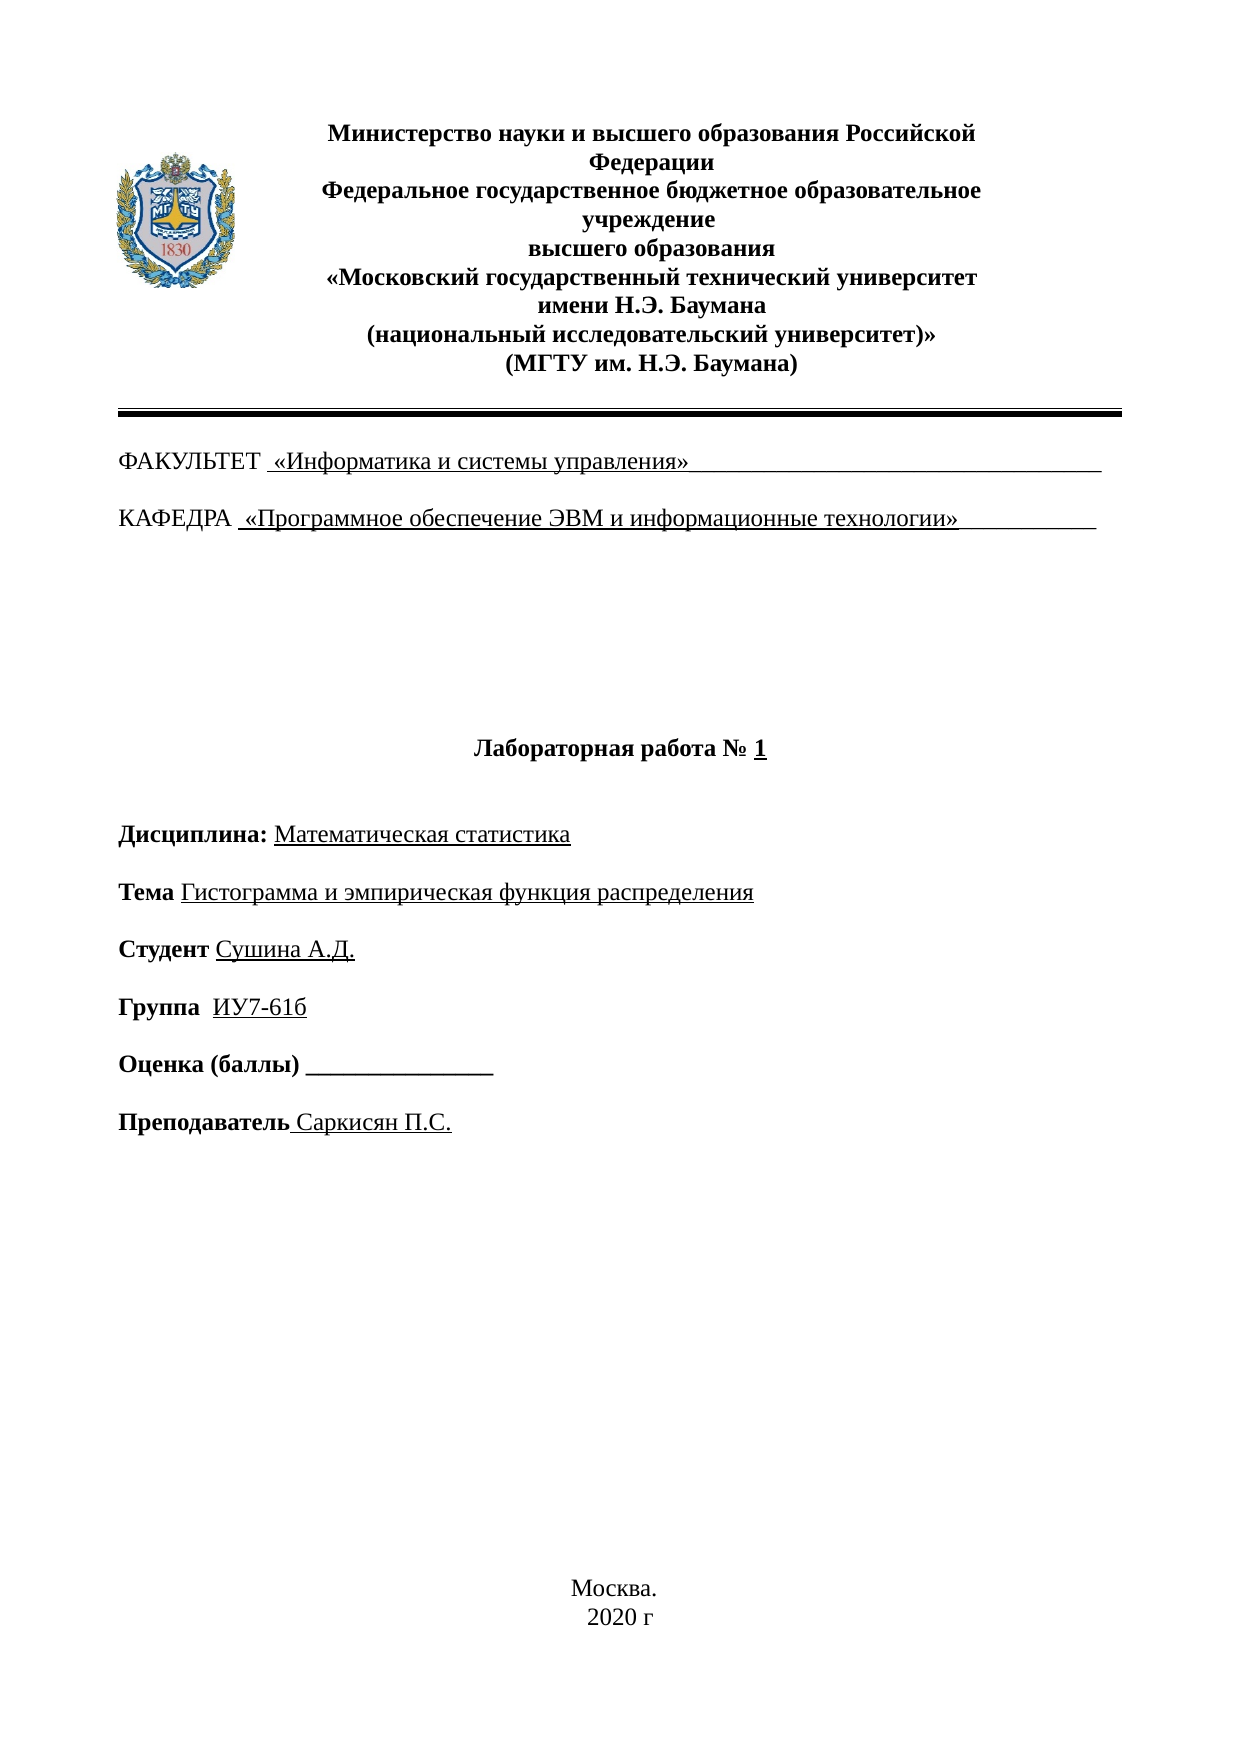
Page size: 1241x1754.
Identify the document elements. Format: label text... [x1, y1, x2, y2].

text ФАКУЛЬТЕТ «Информатика и системы управления»_________________________________ [118, 446, 1122, 474]
text Лабораторная работа № 1 [118, 733, 1122, 762]
text КАФЕДРА «Программное обеспечение ЭВМ и информационные технологии»___________ [118, 503, 1122, 532]
text 2020 г [118, 1602, 1122, 1631]
table_header Дисциплина: Математическая статистика Тема Гистограмма и эмпирическая функция распределения Студент Сушина А.Д. Группа ИУ7-61б Оценка (баллы) _______________ Преподаватель Саркисян П.С. [107, 820, 1063, 1286]
table_header Министерство науки и высшего образования Российской Федерации Федеральное государственное бюджетное образовательное учреждение высшего образования «Московский государственный технический университет имени Н.Э. Баумана (национальный исследовательский университет)» (МГТУ им. Н.Э. Баумана) [251, 118, 1052, 377]
table_header [107, 118, 251, 377]
picture [125, 152, 237, 289]
table_header [1063, 820, 1104, 1286]
text Москва. [118, 1573, 1122, 1602]
